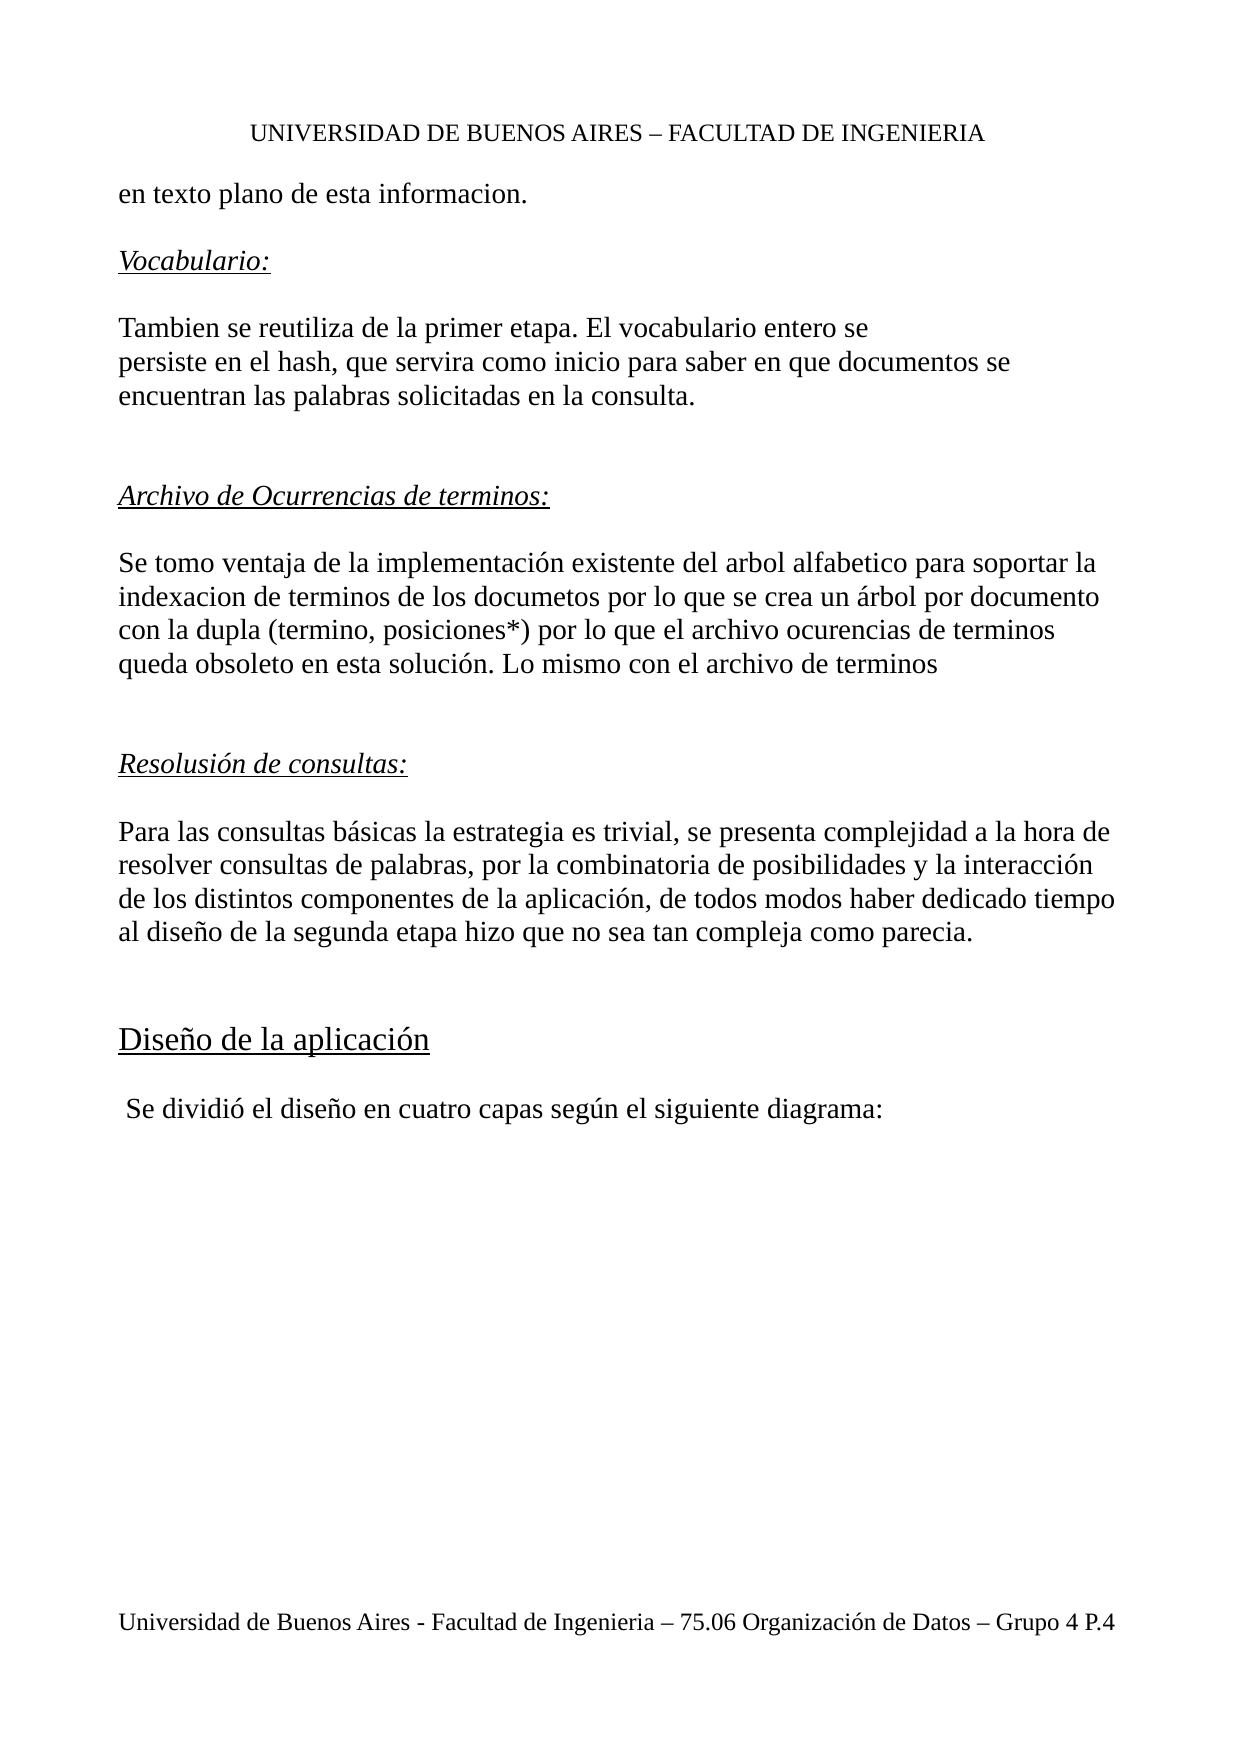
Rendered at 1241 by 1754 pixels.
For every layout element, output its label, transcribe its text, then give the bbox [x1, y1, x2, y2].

text Vocabulario: Tambien se reutiliza de la primer etapa. El vocabulario entero se persiste en el hash, que servira como inicio para saber en que documentos se encuentran las palabras solicitadas en la consulta. [118, 243, 1122, 411]
text Se dividió el diseño en cuatro capas según el siguiente diagrama: [118, 1092, 1122, 1125]
text Archivo de Ocurrencias de terminos: Se tomo ventaja de la implementación existente del arbol alfabetico para soportar la indexacion de terminos de los documetos por lo que se crea un árbol por documento con la dupla (termino, posiciones*) por lo que el archivo ocurencias de terminos queda obsoleto en esta solución. Lo mismo con el archivo de terminos [118, 478, 1122, 713]
text Diseño de la aplicación [118, 1020, 1122, 1058]
text Para las consultas básicas la estrategia es trivial, se presenta complejidad a la hora de resolver consultas de palabras, por la combinatoria de posibilidades y la interacción de los distintos componentes de la aplicación, de todos modos haber dedicado tiempo al diseño de la segunda etapa hizo que no sea tan compleja como parecia. [118, 814, 1122, 948]
text en texto plano de esta informacion. [118, 176, 1122, 210]
text Resolusión de consultas: [118, 747, 1122, 780]
